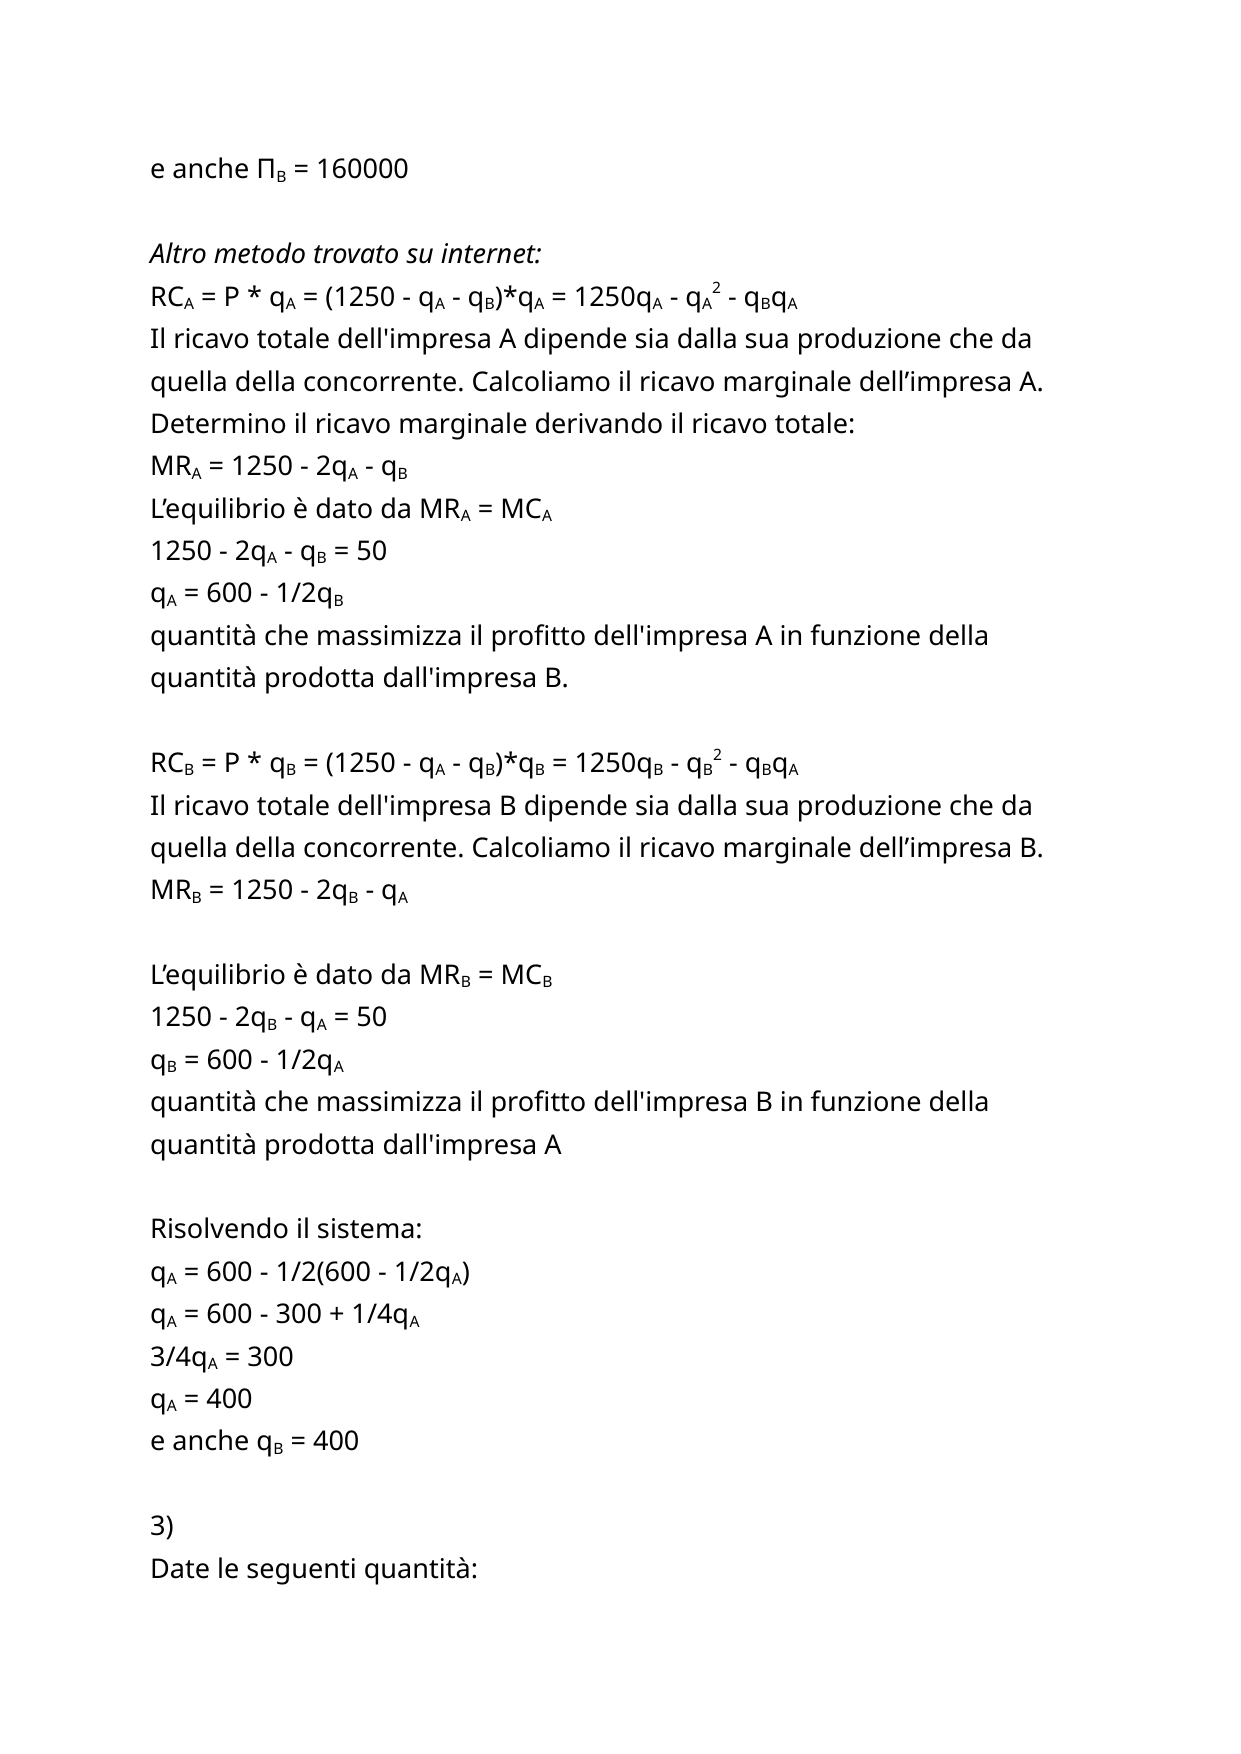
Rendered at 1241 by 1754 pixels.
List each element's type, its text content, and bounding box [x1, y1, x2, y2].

text MRA = 1250 - 2qA - qB [150, 447, 1090, 484]
text RCA = P * qA = (1250 - qA - qB)*qA = 1250qA - qA2 - qBqA [150, 277, 1090, 314]
text 1250 - 2qA - qB = 50 [150, 532, 1090, 568]
text L’equilibrio è dato da MRA = MCA [150, 489, 1090, 526]
text Il ricavo totale dell'impresa A dipende sia dalla sua produzione che da quella della concorrente. Calcoliamo il ricavo marginale dell’impresa A. Determino il ricavo marginale derivando il ricavo totale: [150, 319, 1090, 441]
text qB = 600 - 1/2qA [150, 1040, 1090, 1077]
text Date le seguenti quantità: [150, 1549, 1090, 1586]
text L’equilibrio è dato da MRB = MCB [150, 956, 1090, 992]
text MRB = 1250 - 2qB - qA [150, 871, 1090, 908]
text 3/4qA = 300 [150, 1337, 1090, 1374]
text RCB = P * qB = (1250 - qA - qB)*qB = 1250qB - qB2 - qBqA [150, 743, 1090, 780]
text Risolvendo il sistema: [150, 1210, 1090, 1247]
text qA = 600 - 1/2qB [150, 574, 1090, 611]
text Altro metodo trovato su internet: [150, 235, 1090, 272]
text 1250 - 2qB - qA = 50 [150, 998, 1090, 1035]
text 3) [150, 1507, 1090, 1543]
text e anche qB = 400 [150, 1422, 1090, 1459]
text quantità che massimizza il profitto dell'impresa A in funzione della quantità prodotta dall'impresa B. [150, 616, 1090, 696]
text Il ricavo totale dell'impresa B dipende sia dalla sua produzione che da quella della concorrente. Calcoliamo il ricavo marginale dell’impresa B. [150, 786, 1090, 865]
text quantità che massimizza il profitto dell'impresa B in funzione della quantità prodotta dall'impresa A [150, 1083, 1090, 1162]
text qA = 400 [150, 1379, 1090, 1416]
text e anche ΠB = 160000 [150, 150, 1090, 187]
text qA = 600 - 1/2(600 - 1/2qA) [150, 1252, 1090, 1289]
text qA = 600 - 300 + 1/4qA [150, 1295, 1090, 1332]
